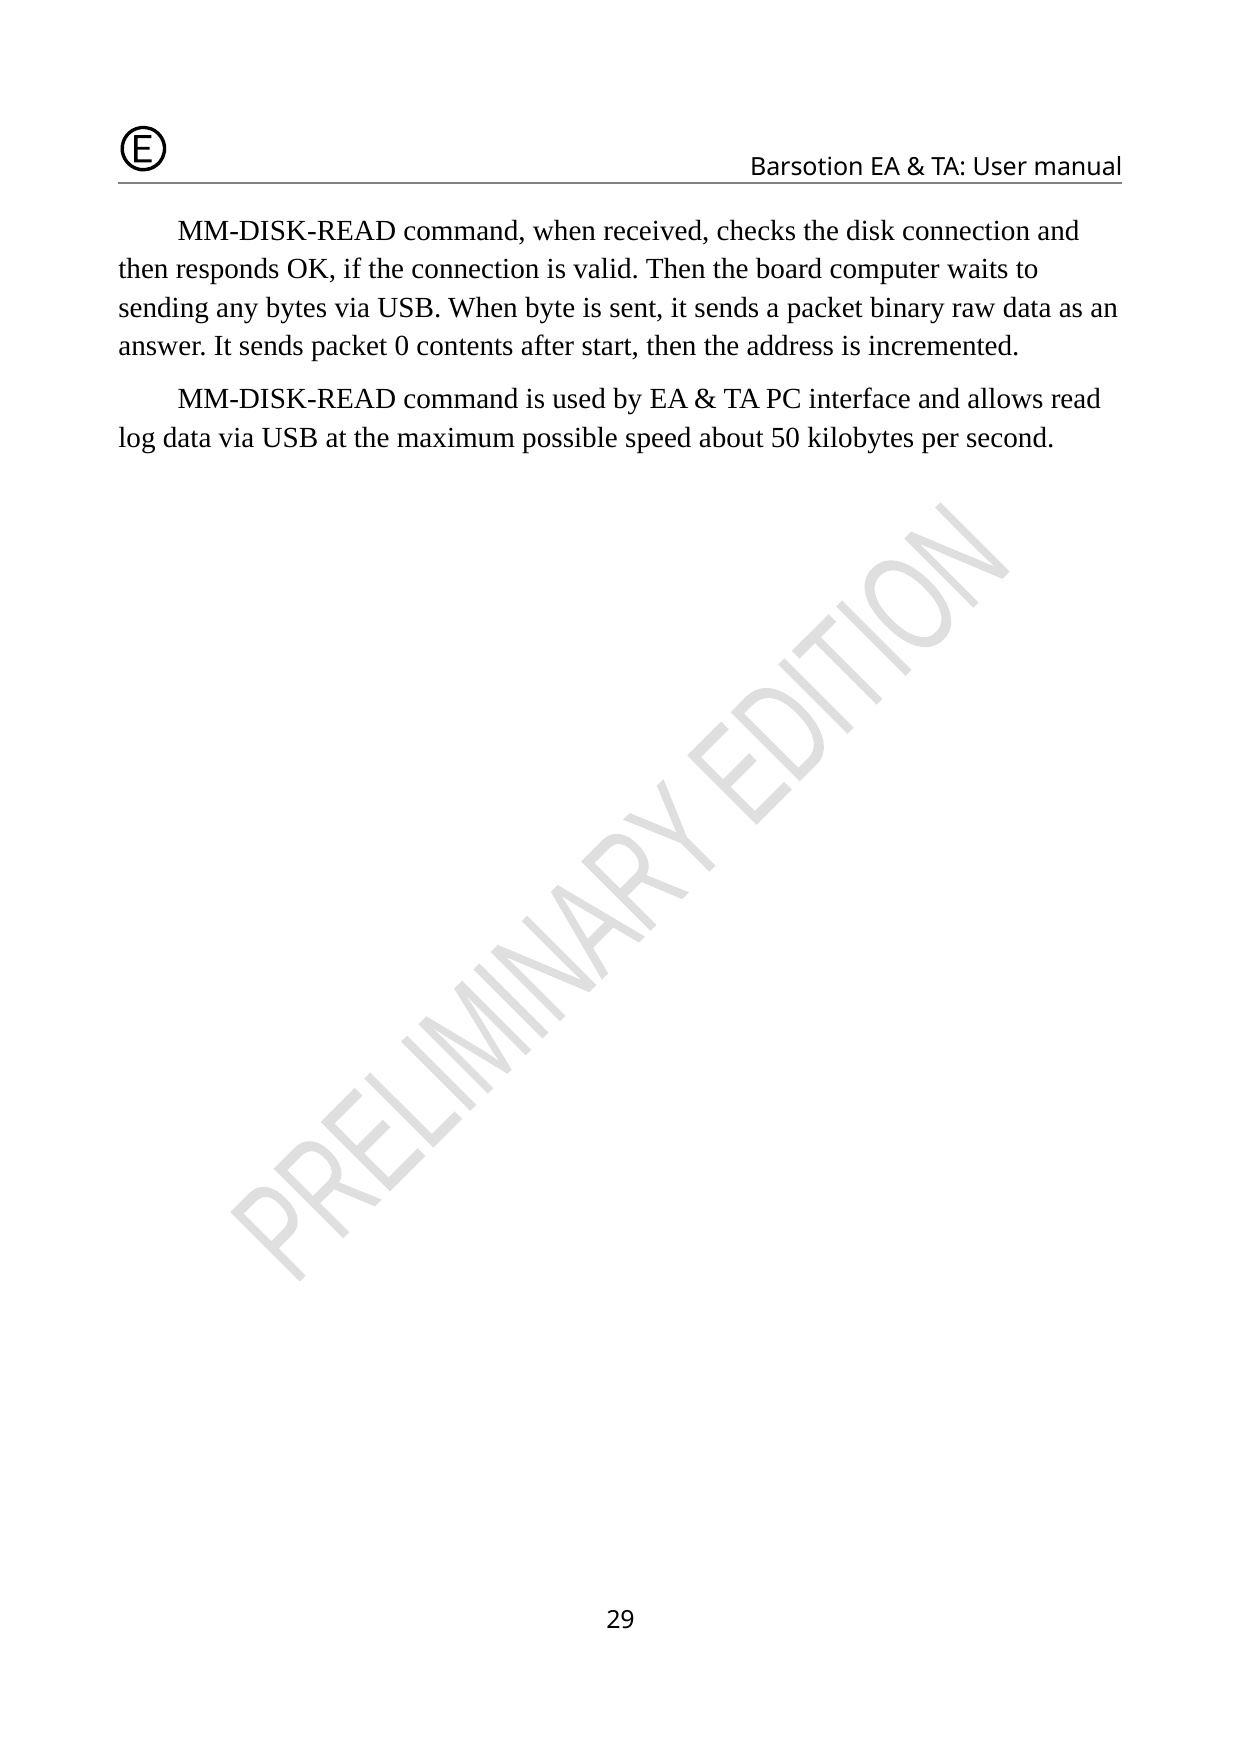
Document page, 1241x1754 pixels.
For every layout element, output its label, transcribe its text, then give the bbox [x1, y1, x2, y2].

text MM-DISK-READ command is used by EA & TA PC interface and allows read log data via USB at the maximum possible speed about 50 kilobytes per second. [118, 381, 1122, 453]
text MM-DISK-READ command, when received, checks the disk connection and then responds OK, if the connection is valid. Then the board computer waits to sending any bytes via USB. When byte is sent, it sends a packet binary raw data as an answer. It sends packet 0 contents after start, then the address is incremented. [118, 213, 1122, 362]
